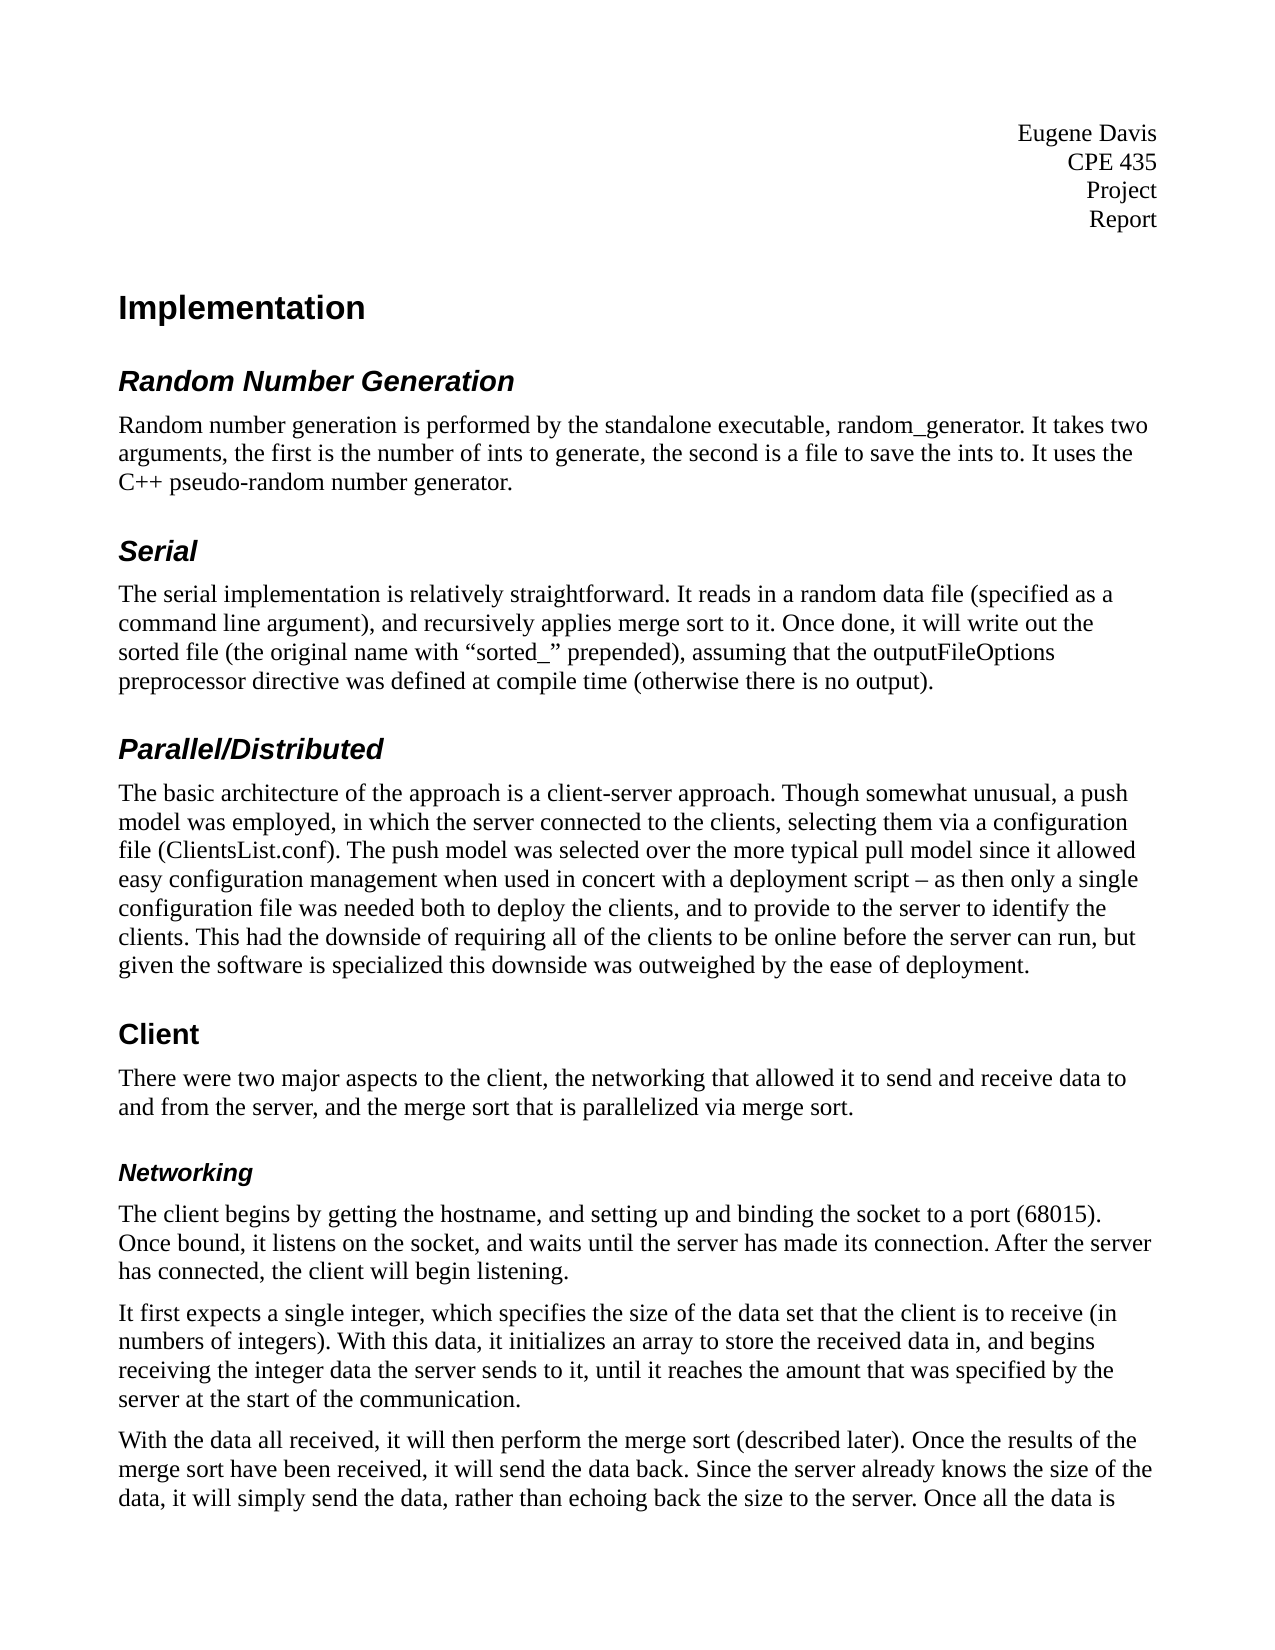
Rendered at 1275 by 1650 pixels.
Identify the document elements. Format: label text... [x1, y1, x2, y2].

subtitle Serial [118, 533, 1157, 567]
subtitle Networking [118, 1158, 1157, 1186]
text The client begins by getting the hostname, and setting up and binding the socket to a port (68015). Once bound, it listens on the socket, and waits until the server has made its connection. After the server has connected, the client will begin listening. [118, 1199, 1157, 1285]
text The basic architecture of the approach is a client-server approach. Though somewhat unusual, a push model was employed, in which the server connected to the clients, selecting them via a configuration file (ClientsList.conf). The push model was selected over the more typical pull model since it allowed easy configuration management when used in concert with a deployment script – as then only a single configuration file was needed both to deploy the clients, and to provide to the server to identify the clients. This had the downside of requiring all of the clients to be online before the server can run, but given the software is specialized this downside was outweighed by the ease of deployment. [118, 778, 1157, 979]
subtitle Parallel/Distributed [118, 732, 1157, 766]
text It first expects a single integer, which specifies the size of the data set that the client is to receive (in numbers of integers). With this data, it initializes an array to store the received data in, and begins receiving the integer data the server sends to it, until it reaches the amount that was specified by the server at the start of the communication. [118, 1298, 1157, 1413]
text Random number generation is performed by the standalone executable, random_generator. It takes two arguments, the first is the number of ints to generate, the second is a file to save the ints to. It uses the C++ pseudo-random number generator. [118, 410, 1157, 496]
subtitle Implementation [118, 288, 1157, 326]
subtitle Random Number Generation [118, 364, 1157, 397]
text The serial implementation is relatively straightforward. It reads in a random data file (specified as a command line argument), and recursively applies merge sort to it. Once done, it will write out the sorted file (the original name with “sorted_” prepended), assuming that the outputFileOptions preprocessor directive was defined at compile time (otherwise there is no output). [118, 579, 1157, 694]
text With the data all received, it will then perform the merge sort (described later). Once the results of the merge sort have been received, it will send the data back. Since the server already knows the size of the data, it will simply send the data, rather than echoing back the size to the server. Once all the data is [118, 1425, 1157, 1511]
subtitle Client [118, 1017, 1157, 1050]
text There were two major aspects to the client, the networking that allowed it to send and receive data to and from the server, and the merge sort that is parallelized via merge sort. [118, 1063, 1157, 1120]
